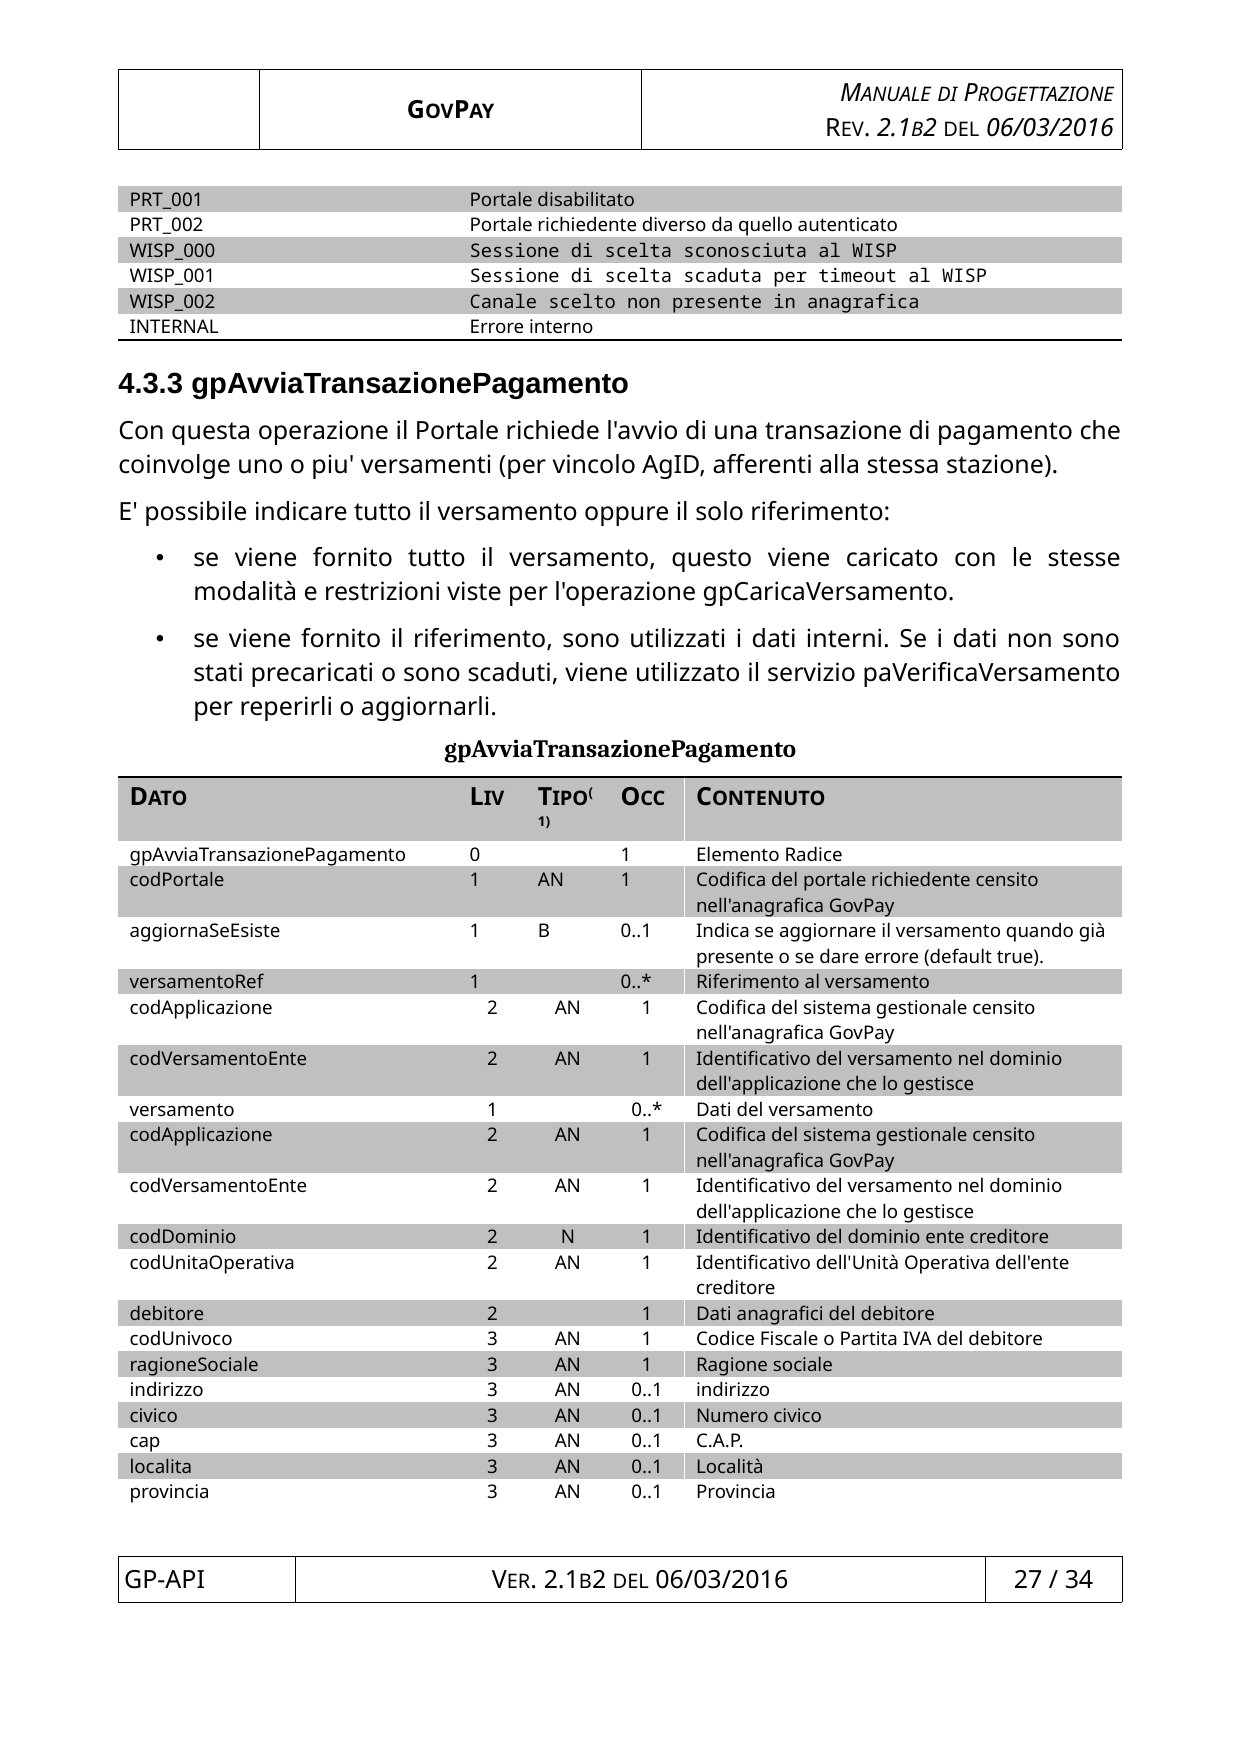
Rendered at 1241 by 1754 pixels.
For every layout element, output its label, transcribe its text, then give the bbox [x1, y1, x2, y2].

table_cell Ragione sociale [685, 1351, 1122, 1377]
table_cell WISP_001 [118, 263, 458, 288]
table_cell [526, 841, 609, 866]
table_cell 1 [609, 994, 684, 1045]
table_cell AN [526, 1173, 609, 1224]
table_cell versamento [118, 1096, 458, 1122]
table_cell 1 [458, 969, 526, 994]
table_cell 0..* [609, 969, 684, 994]
table_cell AN [526, 1428, 609, 1453]
list se viene fornito tutto il versamento, questo viene caricato con le stesse modalità e restrizioni viste per l'operazione gpCaricaVersamento. [156, 540, 1122, 608]
table_cell Identificativo del versamento nel dominio dell'applicazione che lo gestisce [685, 1173, 1122, 1224]
table_cell N [526, 1224, 609, 1249]
table_cell AN [526, 1402, 609, 1428]
table_cell 2 [458, 1173, 526, 1224]
list se viene fornito il riferimento, sono utilizzati i dati interni. Se i dati non sono stati precaricati o sono scaduti, viene utilizzato il servizio paVerificaVersamento per reperirli o aggiornarli. [156, 620, 1122, 722]
table_cell WISP_002 [118, 288, 458, 314]
table_cell 1 [609, 1300, 684, 1326]
table_cell 3 [458, 1428, 526, 1453]
table_cell provincia [118, 1479, 458, 1504]
table_cell codVersamentoEnte [118, 1045, 458, 1096]
table_cell codApplicazione [118, 994, 458, 1045]
table_cell AN [526, 1045, 609, 1096]
table_cell AN [526, 1479, 609, 1504]
table_cell Identificativo del dominio ente creditore [685, 1224, 1122, 1249]
table_cell 1 [609, 866, 684, 917]
table_cell 1 [609, 1224, 684, 1249]
table_cell indirizzo [685, 1377, 1122, 1402]
table_cell AN [526, 1249, 609, 1300]
table_cell codDominio [118, 1224, 458, 1249]
table_cell codApplicazione [118, 1122, 458, 1173]
table_cell Codifica del sistema gestionale censito nell'anagrafica GovPay [685, 1122, 1122, 1173]
table_cell [526, 969, 609, 994]
table_cell 1 [458, 866, 526, 917]
table_cell 3 [458, 1377, 526, 1402]
table_cell 1 [609, 841, 684, 866]
table_cell AN [526, 1122, 609, 1173]
table_cell Dato [118, 778, 458, 841]
table_cell 0..1 [609, 1453, 684, 1479]
table_cell 0..1 [609, 1402, 684, 1428]
table_cell 0..1 [609, 1479, 684, 1504]
table_cell ragioneSociale [118, 1351, 458, 1377]
table_cell B [526, 918, 609, 968]
table_cell 0..1 [609, 918, 684, 968]
table_cell civico [118, 1402, 458, 1428]
subtitle gpAvviaTransazionePagamento [118, 366, 1122, 400]
table_cell debitore [118, 1300, 458, 1326]
table_cell PRT_002 [118, 212, 458, 237]
table_cell Identificativo del versamento nel dominio dell'applicazione che lo gestisce [685, 1045, 1122, 1096]
table_cell AN [526, 866, 609, 917]
table_cell 3 [458, 1402, 526, 1428]
text Con questa operazione il Portale richiede l'avvio di una transazione di pagamento che coinvolge uno o piu' versamenti (per vincolo AgID, afferenti alla stessa stazione). [118, 412, 1122, 481]
table_cell 1 [609, 1351, 684, 1377]
table_cell PRT_001 [118, 186, 458, 212]
table_cell 2 [458, 1300, 526, 1326]
table_cell 1 [609, 1122, 684, 1173]
table_cell Dati anagrafici del debitore [685, 1300, 1122, 1326]
table_cell AN [526, 1351, 609, 1377]
table_cell 3 [458, 1326, 526, 1351]
table_cell aggiornaSeEsiste [118, 918, 458, 968]
table_cell 1 [609, 1249, 684, 1300]
table_cell Codifica del portale richiedente censito nell'anagrafica GovPay [685, 866, 1122, 917]
table_cell 0..* [609, 1096, 684, 1122]
table_cell 0..1 [609, 1428, 684, 1453]
table_cell Errore interno [458, 314, 1122, 339]
table_cell WISP_000 [118, 237, 458, 263]
table_cell [526, 1096, 609, 1122]
table_cell Canale scelto non presente in anagrafica [458, 288, 1122, 314]
table_cell Riferimento al versamento [685, 969, 1122, 994]
table_cell Dati del versamento [685, 1096, 1122, 1122]
table_cell Portale disabilitato [458, 186, 1122, 212]
table_cell 3 [458, 1351, 526, 1377]
table_cell 1 [609, 1045, 684, 1096]
table_cell Sessione di scelta scaduta per timeout al WISP [458, 263, 1122, 288]
table_header gpAvviaTransazionePagamento [118, 735, 1122, 776]
table_cell codUnivoco [118, 1326, 458, 1351]
table_cell localita [118, 1453, 458, 1479]
table_cell Indica se aggiornare il versamento quando già presente o se dare errore (default true). [685, 918, 1122, 968]
table_cell 2 [458, 1249, 526, 1300]
table_cell Liv [458, 778, 526, 841]
table_cell Identificativo dell'Unità Operativa dell'ente creditore [685, 1249, 1122, 1300]
table_cell 2 [458, 1122, 526, 1173]
table_cell codVersamentoEnte [118, 1173, 458, 1224]
table_cell indirizzo [118, 1377, 458, 1402]
text E' possibile indicare tutto il versamento oppure il solo riferimento: [118, 493, 1122, 527]
table_cell codUnitaOperativa [118, 1249, 458, 1300]
table_cell 3 [458, 1453, 526, 1479]
table_cell C.A.P. [685, 1428, 1122, 1453]
table_cell Tipo(1) [526, 778, 609, 841]
table_cell 1 [609, 1173, 684, 1224]
table_cell Provincia [685, 1479, 1122, 1504]
table_cell gpAvviaTransazionePagamento [118, 841, 458, 866]
table_cell Codice Fiscale o Partita IVA del debitore [685, 1326, 1122, 1351]
table_cell 2 [458, 1045, 526, 1096]
table_cell Codifica del sistema gestionale censito nell'anagrafica GovPay [685, 994, 1122, 1045]
table_cell 2 [458, 994, 526, 1045]
table_cell Occ [609, 778, 684, 841]
table_cell 2 [458, 1224, 526, 1249]
table_cell AN [526, 1453, 609, 1479]
table_cell 0..1 [609, 1377, 684, 1402]
table_cell 1 [458, 1096, 526, 1122]
table_cell cap [118, 1428, 458, 1453]
table_cell Sessione di scelta sconosciuta al WISP [458, 237, 1122, 263]
table_cell Elemento Radice [685, 841, 1122, 866]
table_cell AN [526, 1326, 609, 1351]
table_cell AN [526, 1377, 609, 1402]
table_cell 1 [609, 1326, 684, 1351]
table_cell Contenuto [685, 778, 1122, 841]
table_cell 0 [458, 841, 526, 866]
table_cell versamentoRef [118, 969, 458, 994]
table_cell Portale richiedente diverso da quello autenticato [458, 212, 1122, 237]
table_cell 3 [458, 1479, 526, 1504]
table_cell INTERNAL [118, 314, 458, 339]
table_cell codPortale [118, 866, 458, 917]
table_cell 1 [458, 918, 526, 968]
table_cell Numero civico [685, 1402, 1122, 1428]
table_cell AN [526, 994, 609, 1045]
table_cell [526, 1300, 609, 1326]
table_cell Località [685, 1453, 1122, 1479]
